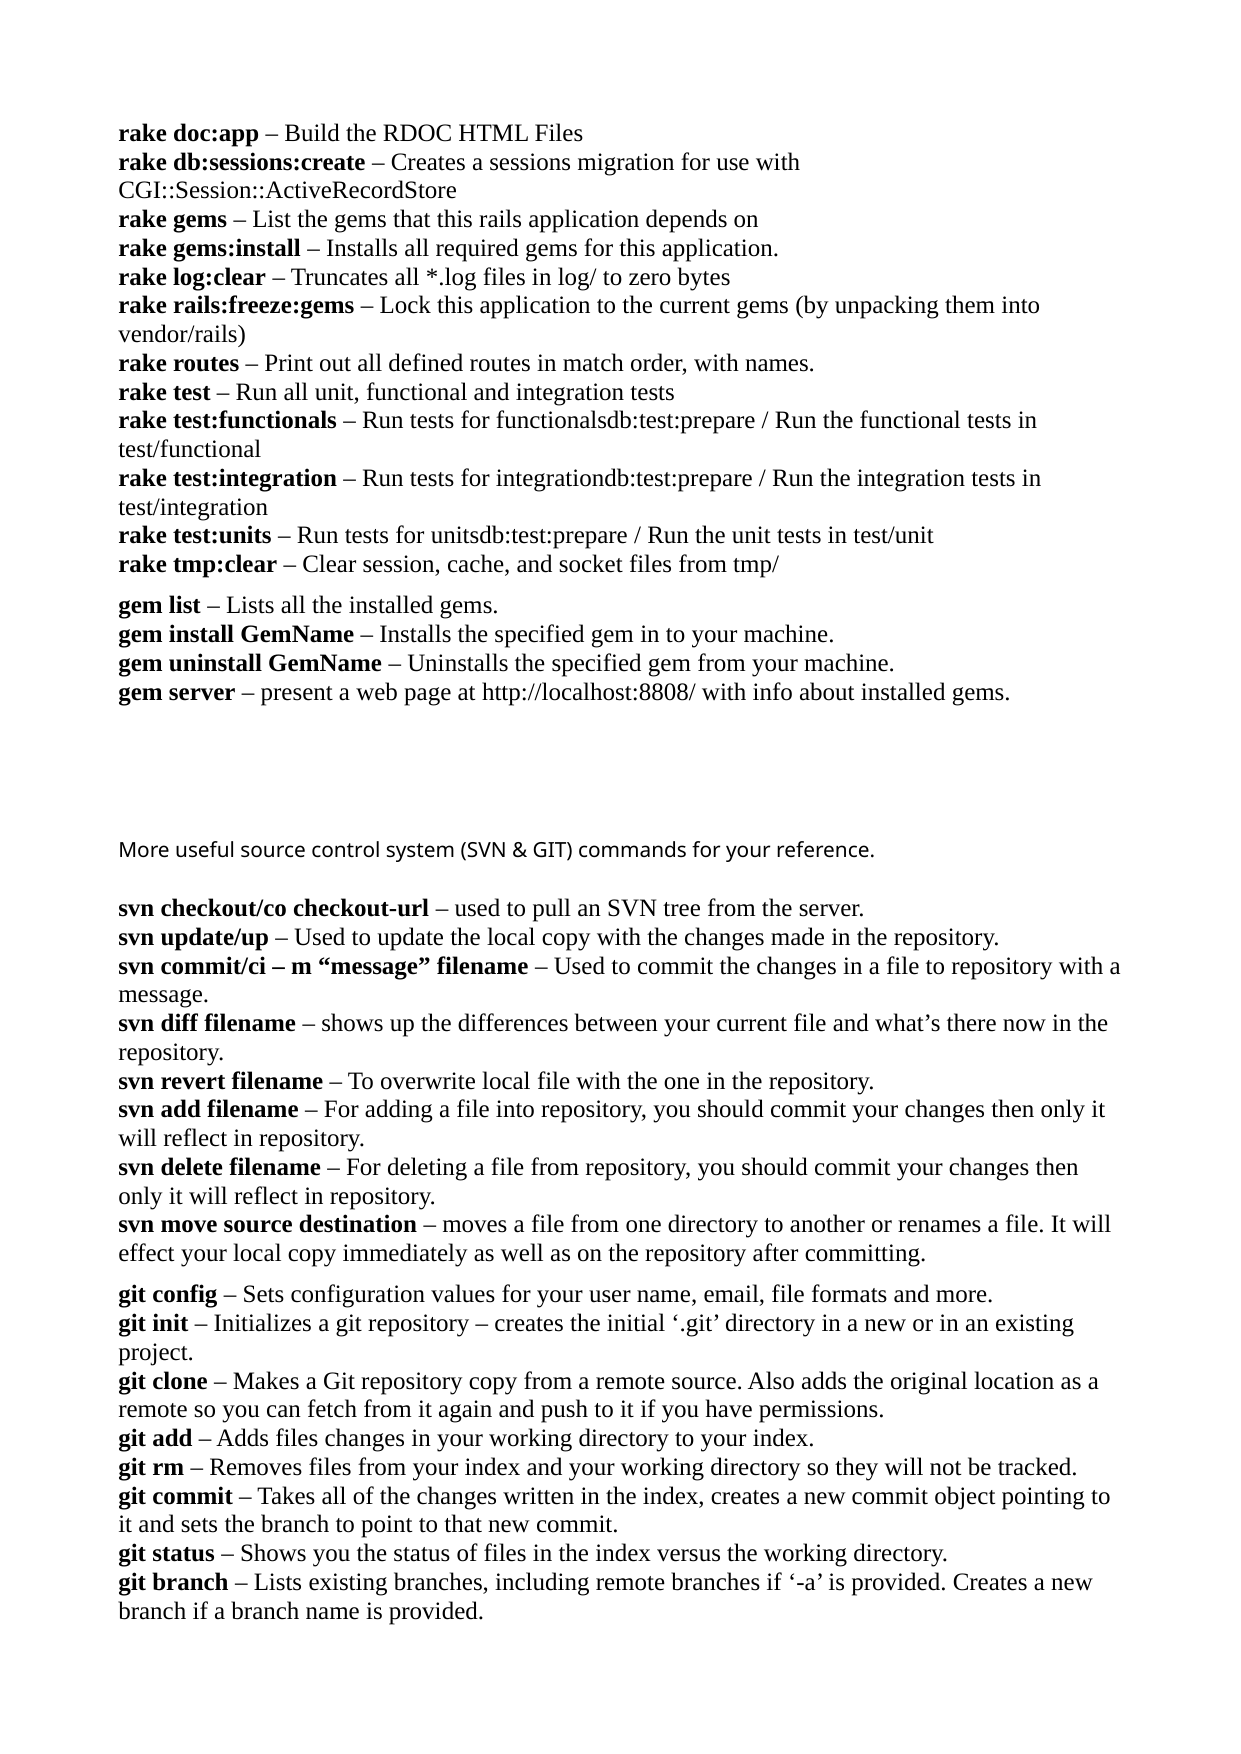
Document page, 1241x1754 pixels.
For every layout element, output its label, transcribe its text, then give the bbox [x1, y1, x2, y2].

text git config – Sets configuration values for your user name, email, file formats and more. git init – Initializes a git repository – creates the initial ‘.git’ directory in a new or in an existing project. git clone – Makes a Git repository copy from a remote source. Also adds the original location as a remote so you can fetch from it again and push to it if you have permissions. git add – Adds files changes in your working directory to your index. git rm – Removes files from your index and your working directory so they will not be tracked. git commit – Takes all of the changes written in the index, creates a new commit object pointing to it and sets the branch to point to that new commit. git status – Shows you the status of files in the index versus the working directory. git branch – Lists existing branches, including remote branches if ‘-a’ is provided. Creates a new branch if a branch name is provided. [118, 1279, 1122, 1624]
text svn checkout/co checkout-url – used to pull an SVN tree from the server. svn update/up – Used to update the local copy with the changes made in the repository. svn commit/ci – m “message” filename – Used to commit the changes in a file to repository with a message. svn diff filename – shows up the differences between your current file and what’s there now in the repository. svn revert filename – To overwrite local file with the one in the repository. svn add filename – For adding a file into repository, you should commit your changes then only it will reflect in repository. svn delete filename – For deleting a file from repository, you should commit your changes then only it will reflect in repository. svn move source destination – moves a file from one directory to another or renames a file. It will effect your local copy immediately as well as on the repository after committing. [118, 893, 1122, 1267]
text rake doc:app – Build the RDOC HTML Files rake db:sessions:create – Creates a sessions migration for use with CGI::Session::ActiveRecordStore rake gems – List the gems that this rails application depends on rake gems:install – Installs all required gems for this application. rake log:clear – Truncates all *.log files in log/ to zero bytes rake rails:freeze:gems – Lock this application to the current gems (by unpacking them into vendor/rails) rake routes – Print out all defined routes in match order, with names. rake test – Run all unit, functional and integration tests rake test:functionals – Run tests for functionalsdb:test:prepare / Run the functional tests in test/functional rake test:integration – Run tests for integrationdb:test:prepare / Run the integration tests in test/integration rake test:units – Run tests for unitsdb:test:prepare / Run the unit tests in test/unit rake tmp:clear – Clear session, cache, and socket files from tmp/ [118, 118, 1122, 578]
text More useful source control system (SVN & GIT) commands for your reference. [118, 835, 1122, 864]
text gem list – Lists all the installed gems. gem install GemName – Installs the specified gem in to your machine. gem uninstall GemName – Uninstalls the specified gem from your machine. gem server – present a web page at http://localhost:8808/ with info about installed gems. [118, 591, 1122, 706]
